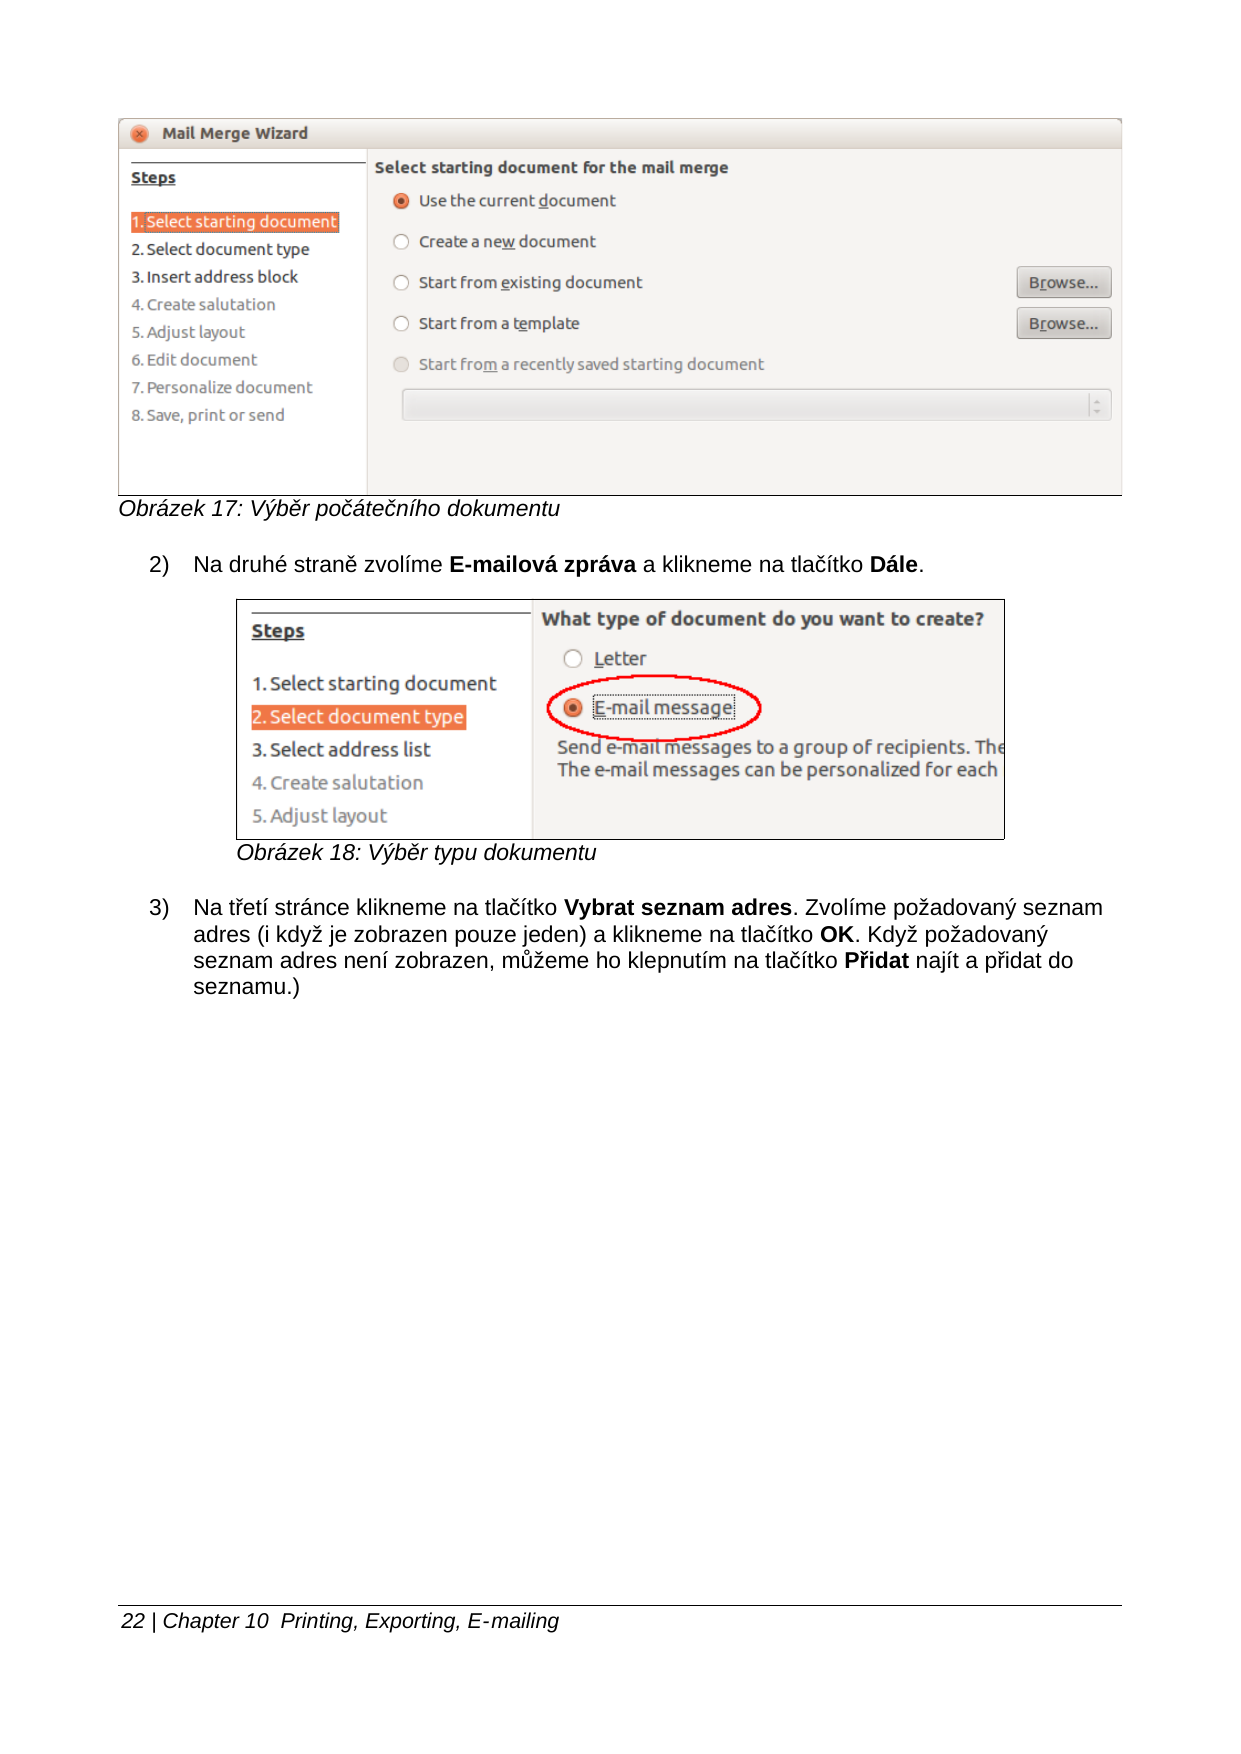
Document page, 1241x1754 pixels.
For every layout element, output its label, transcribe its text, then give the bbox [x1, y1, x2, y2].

list Na třetí stránce klikneme na tlačítko Vybrat seznam adres. Zvolíme požadovaný seznam adres (i když je zobrazen pouze jeden) a klikneme na tlačítko OK. Když požadovaný seznam adres není zobrazen, můžeme ho klepnutím na tlačítko Přidat najít a přidat do seznamu.) [169, 894, 1122, 999]
picture [237, 600, 1004, 839]
text Obrázek 17 : Výběr počátečního dokumentu [118, 496, 1122, 521]
text Obrázek 18 : Výběr typu dokumentu [236, 840, 1004, 866]
picture [118, 118, 1123, 495]
list Na druhé straně zvolíme E-mailová zpráva a klikneme na tlačítko Dále. [169, 551, 1122, 578]
